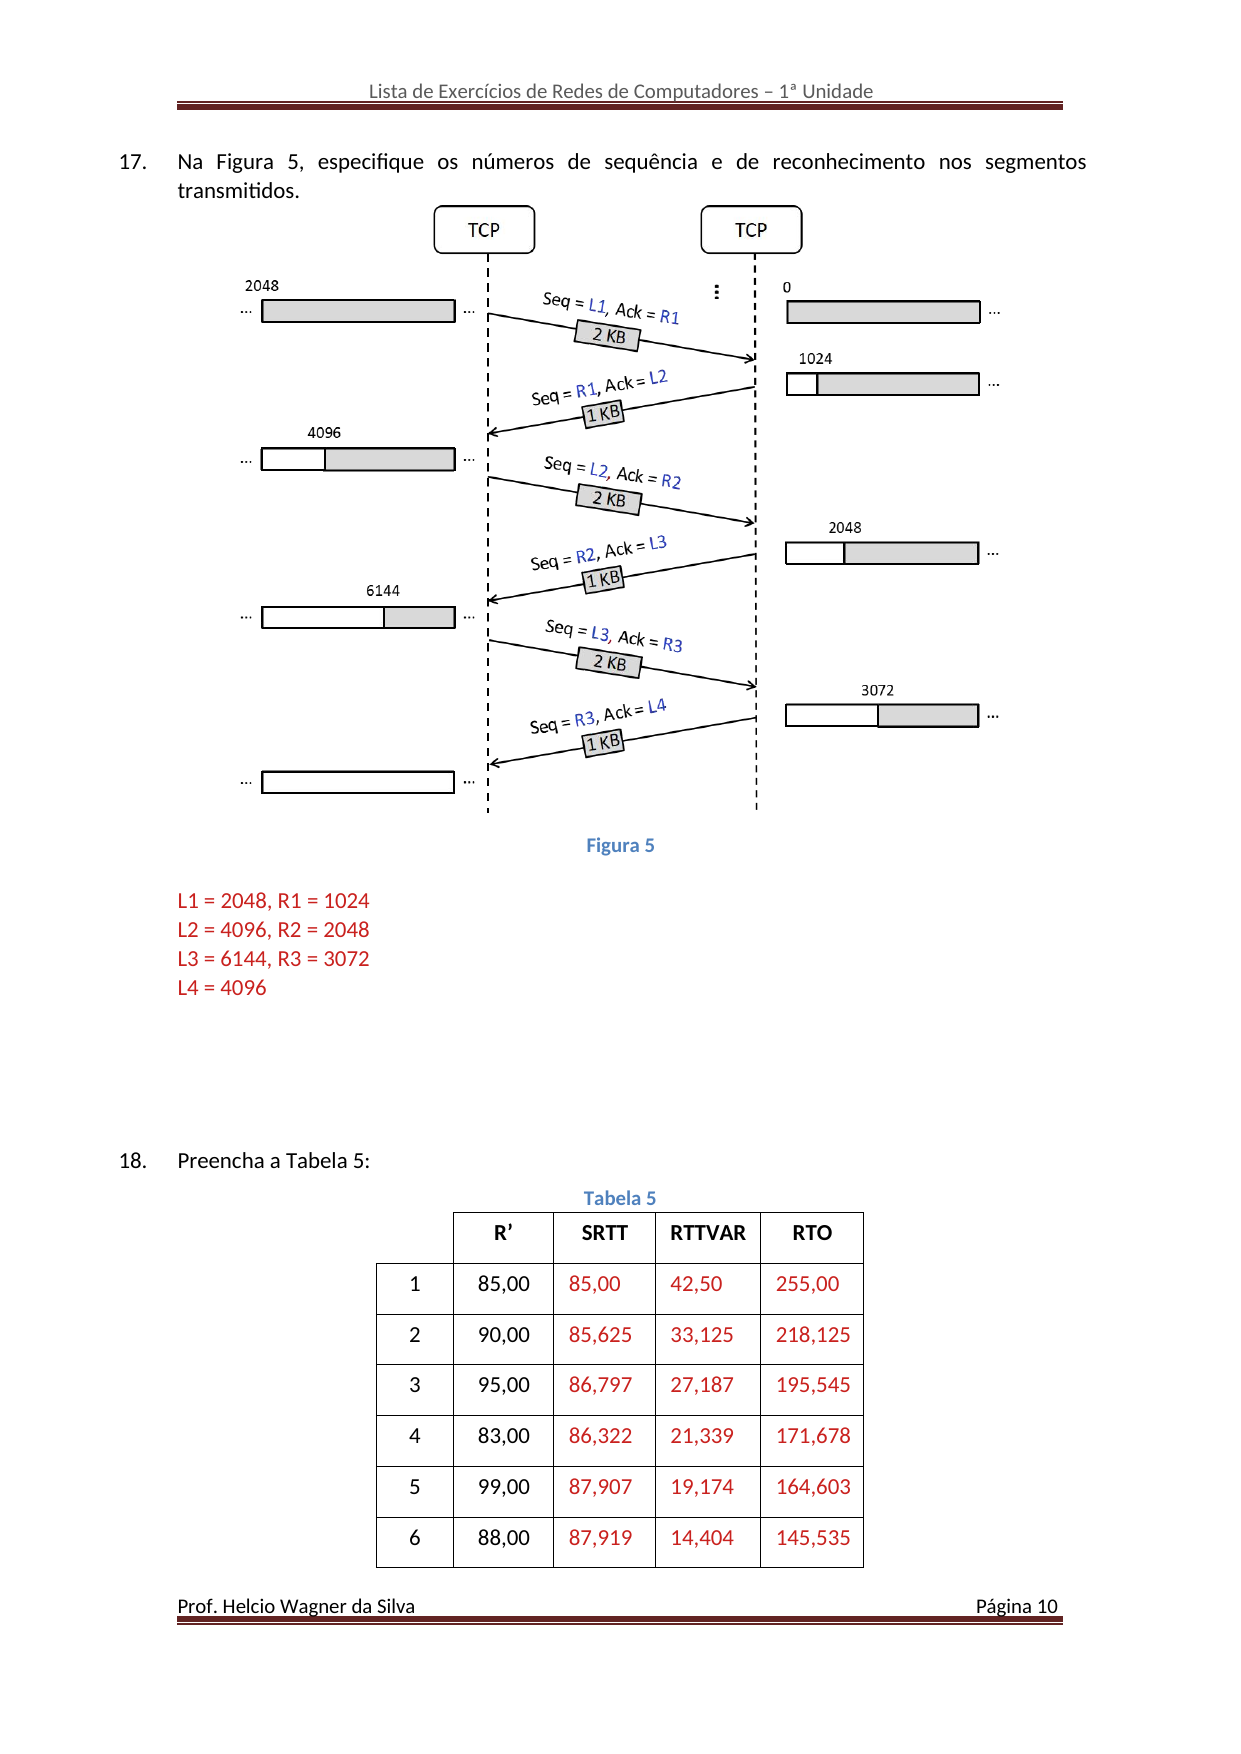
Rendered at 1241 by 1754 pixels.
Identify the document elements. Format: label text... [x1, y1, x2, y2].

table_cell 90,00 [454, 1315, 553, 1364]
picture [231, 205, 1009, 813]
table_cell 85,625 [554, 1315, 655, 1364]
table_cell 3 [377, 1365, 453, 1415]
table_cell 6 [377, 1518, 453, 1567]
table_header RTO [761, 1213, 863, 1263]
table_cell 27,187 [656, 1365, 760, 1415]
table_cell 42,50 [656, 1264, 760, 1314]
table_cell 85,00 [554, 1264, 655, 1314]
text Figura 5 [178, 832, 1063, 857]
table_cell 171,678 [761, 1416, 863, 1466]
subtitle Tabela 5 [177, 1185, 1063, 1210]
table_cell 88,00 [454, 1518, 553, 1567]
table_cell 86,322 [554, 1416, 655, 1466]
table_cell 145,535 [761, 1518, 863, 1567]
table_cell 164,603 [761, 1467, 863, 1517]
table_cell 87,907 [554, 1467, 655, 1517]
table_header [376, 1212, 453, 1263]
table_cell 195,545 [761, 1365, 863, 1415]
table_cell 85,00 [454, 1264, 553, 1314]
table_cell 87,919 [554, 1518, 655, 1567]
table_cell 5 [377, 1467, 453, 1517]
table_cell 2 [377, 1315, 453, 1364]
table_cell 21,339 [656, 1416, 760, 1466]
table_cell 19,174 [656, 1467, 760, 1517]
list L3 = 6144, R3 = 3072 [118, 944, 1088, 972]
table_cell 14,404 [656, 1518, 760, 1567]
table_cell 99,00 [454, 1467, 553, 1517]
list Preencha a Tabela 5: [118, 1146, 1088, 1174]
list L4 = 4096 [118, 973, 1088, 1001]
table_header R’ [454, 1213, 553, 1263]
table_header RTTVAR [656, 1213, 760, 1263]
table_cell 86,797 [554, 1365, 655, 1415]
list Na Figura 5, especifique os números de sequência e de reconhecimento nos segmentos transmitidos. [118, 147, 1088, 204]
table_cell 1 [377, 1264, 453, 1314]
table_cell 218,125 [761, 1315, 863, 1364]
table_cell 255,00 [761, 1264, 863, 1314]
table_cell 33,125 [656, 1315, 760, 1364]
list L2 = 4096, R2 = 2048 [118, 915, 1088, 943]
table_cell 4 [377, 1416, 453, 1466]
table_cell 83,00 [454, 1416, 553, 1466]
table_header SRTT [554, 1213, 655, 1263]
list L1 = 2048, R1 = 1024 [118, 886, 1088, 914]
table_cell 95,00 [454, 1365, 553, 1415]
